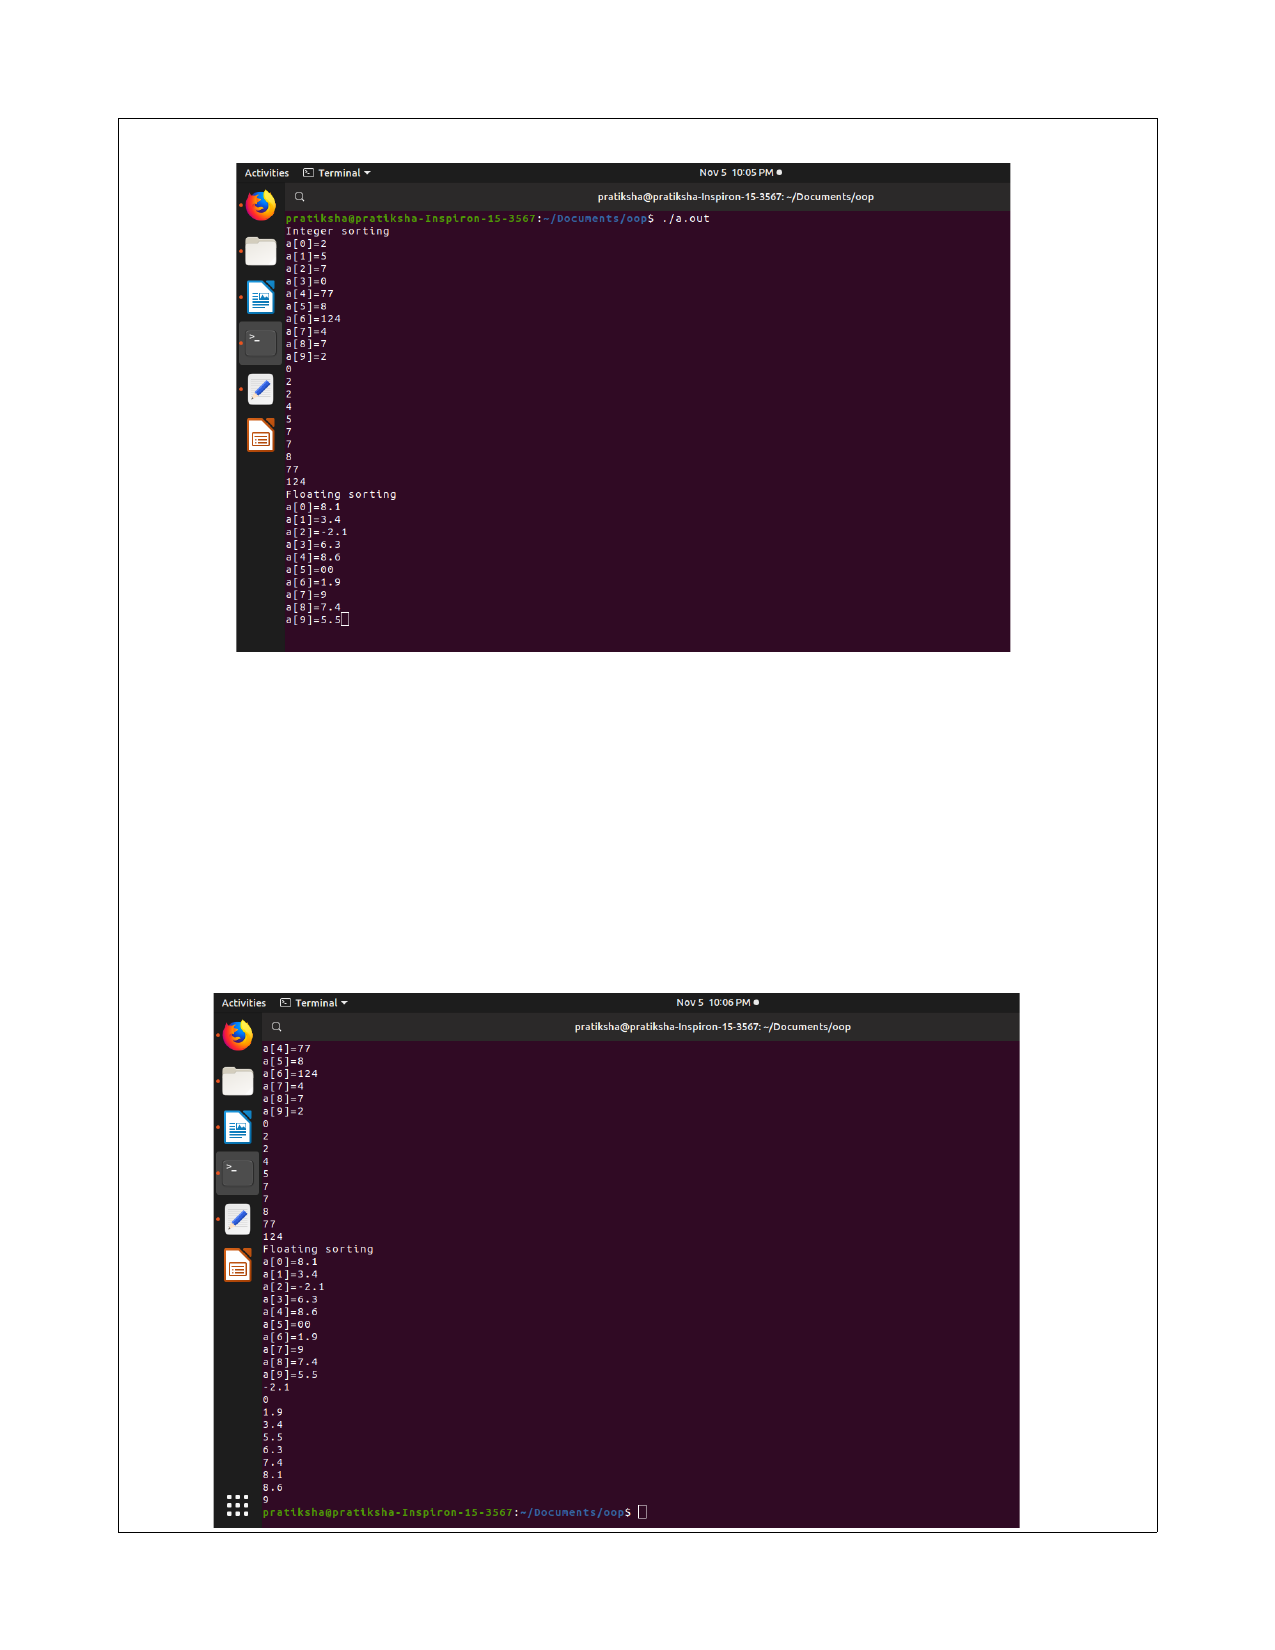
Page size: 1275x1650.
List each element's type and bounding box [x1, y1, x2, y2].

picture [236, 163, 1011, 652]
picture [213, 993, 1020, 1528]
